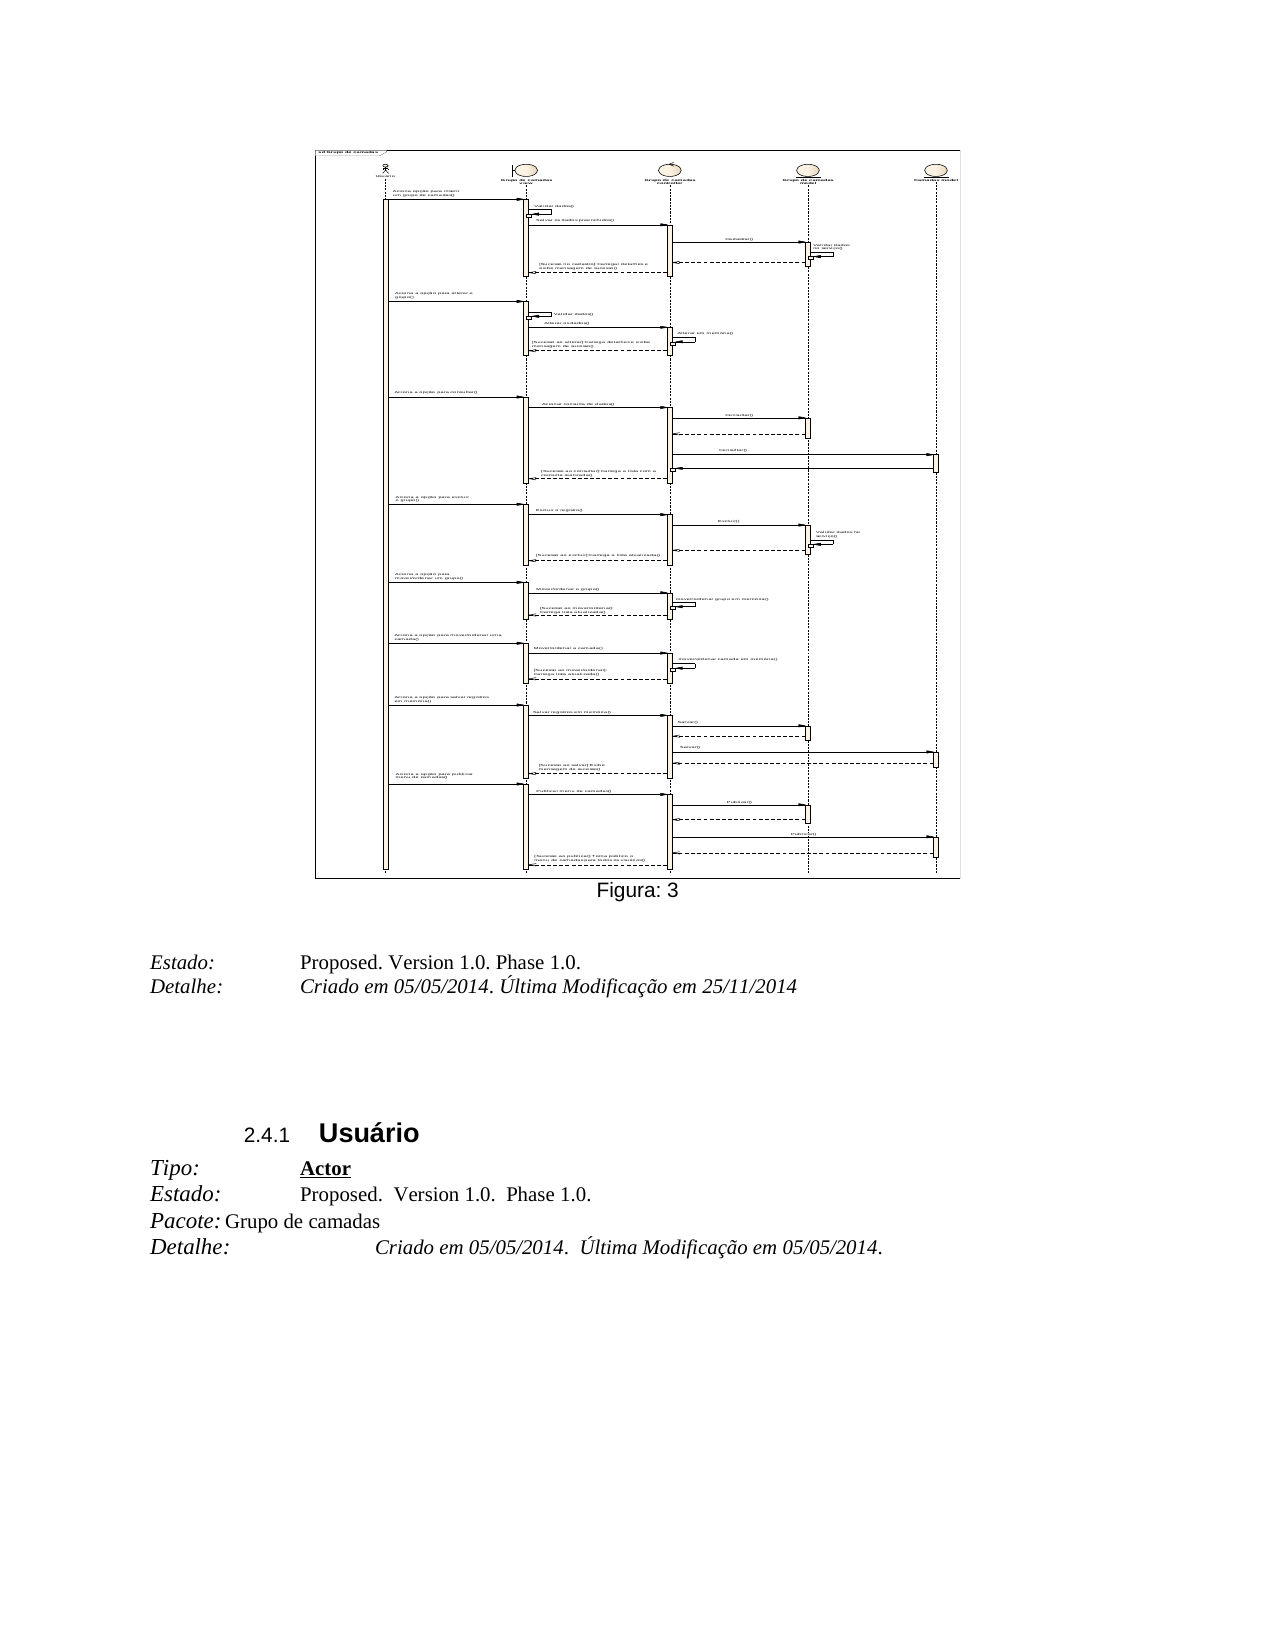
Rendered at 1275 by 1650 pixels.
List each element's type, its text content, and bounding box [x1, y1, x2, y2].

text Detalhe: Criado em 05/05/2014. Última Modificação em 05/05/2014. [150, 1233, 1125, 1259]
text Pacote: Grupo de camadas [150, 1207, 1125, 1233]
text Detalhe: Criado em 05/05/2014. Última Modificação em 25/11/2014 [150, 974, 1125, 998]
list Usuário [244, 1117, 1125, 1148]
text Estado: Proposed. Version 1.0. Phase 1.0. [150, 1180, 1125, 1207]
text Figura: 3 [150, 878, 1125, 902]
text Tipo: Actor [150, 1154, 1125, 1180]
text Estado: Proposed. Version 1.0. Phase 1.0. [150, 950, 1125, 974]
